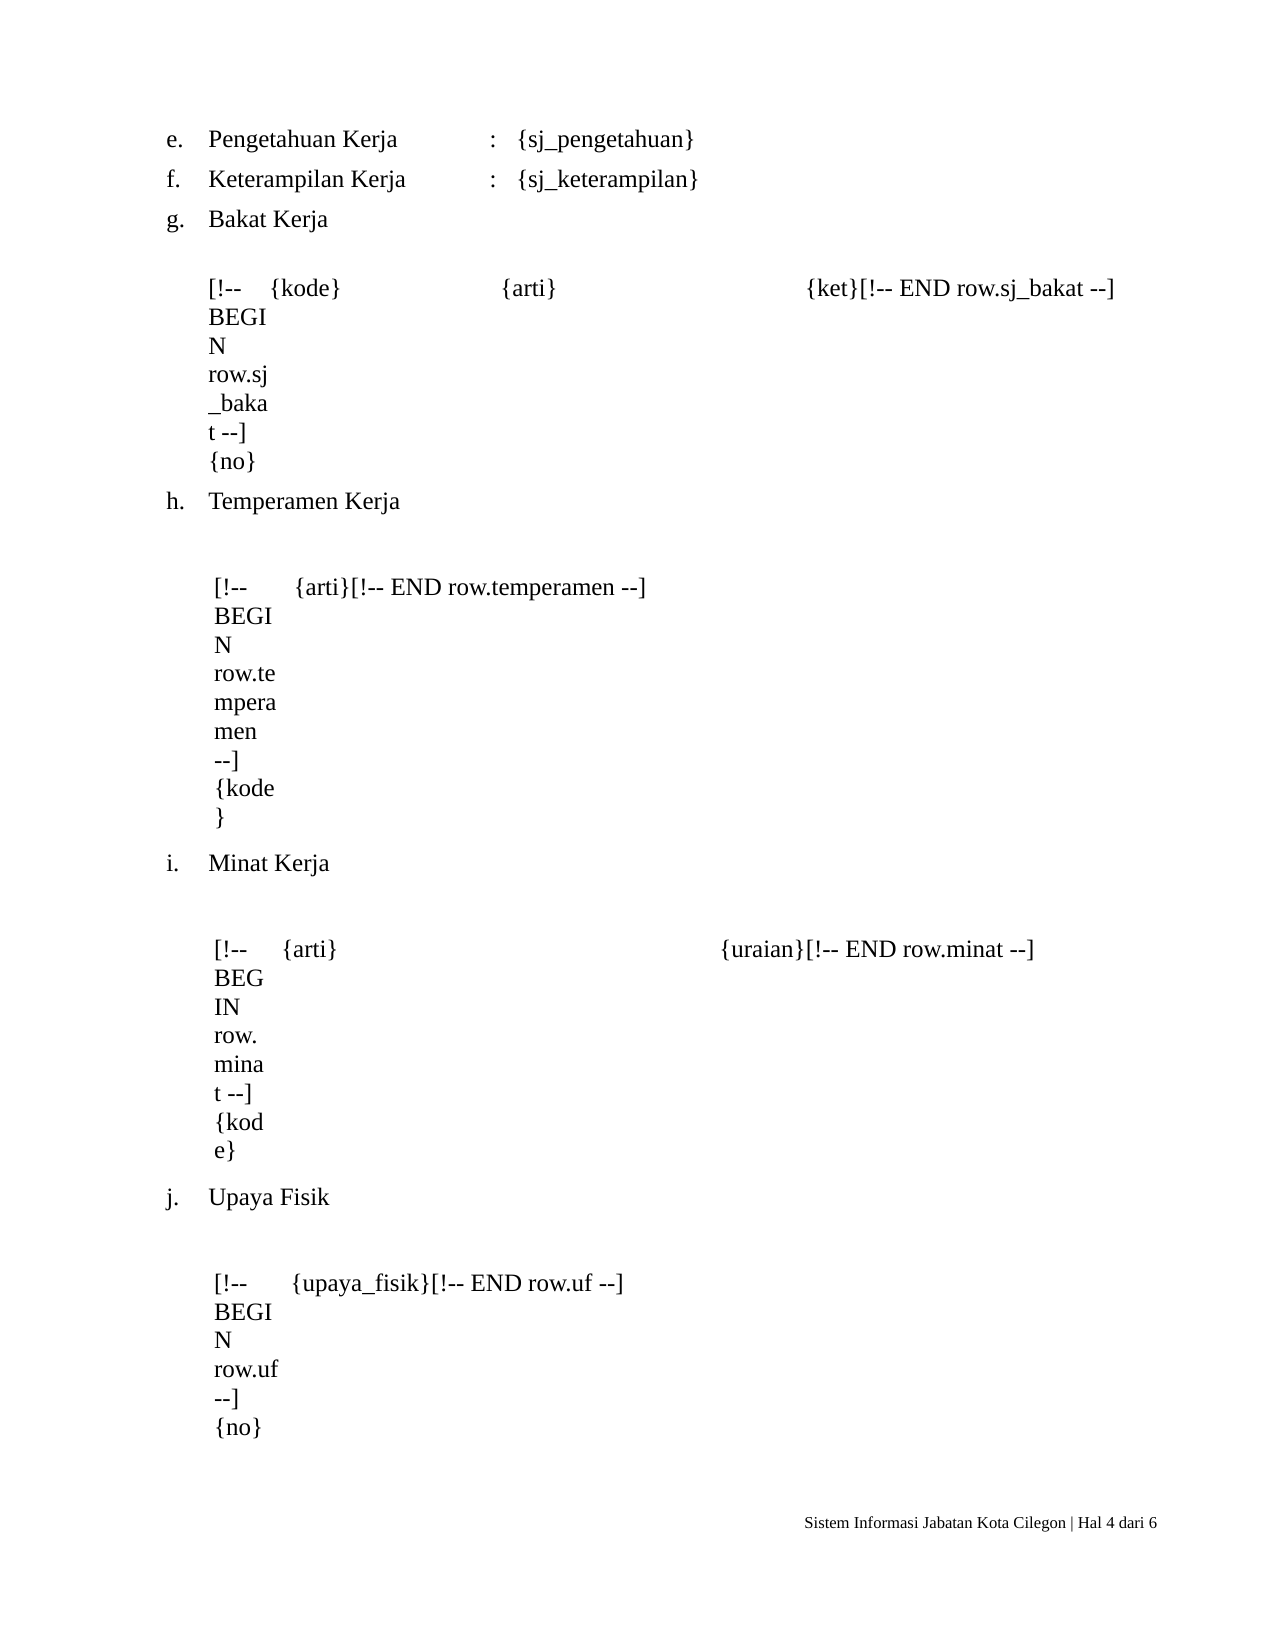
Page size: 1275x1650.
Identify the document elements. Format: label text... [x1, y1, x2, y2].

table_header [500, 245, 805, 273]
table_cell h. [160, 480, 202, 521]
table_cell : [484, 158, 510, 198]
table_header [269, 245, 500, 273]
table_cell [118, 118, 160, 1452]
table_cell : [484, 118, 510, 158]
table_cell [160, 239, 202, 480]
table_cell {kode} [269, 273, 500, 474]
table_cell e. [160, 118, 202, 158]
table_cell [203, 239, 1157, 480]
table_cell {sj_keterampilan} [510, 158, 1157, 198]
table_cell [203, 1216, 1157, 1452]
table_cell Bakat Kerja [203, 199, 484, 239]
table_cell [!-- BEGIN row.sj_bakat --]{no} [208, 273, 269, 474]
table_cell [!-- BEGIN row.temperamen --]{kode} [208, 566, 288, 837]
table_cell j. [160, 1176, 202, 1216]
table_cell Temperamen Kerja [203, 480, 1157, 521]
table_header [805, 245, 1151, 273]
table_cell [!-- BEGIN row.uf --]{no} [208, 1262, 284, 1446]
table_cell Upaya Fisik [203, 1176, 1157, 1216]
table_header [288, 526, 1151, 566]
table_header [208, 889, 275, 929]
table_header [713, 889, 1151, 929]
table_cell [160, 883, 202, 1176]
table_cell Keterampilan Kerja [203, 158, 484, 198]
table_cell [510, 199, 1157, 239]
table_cell {arti}[!-- END row.temperamen --] [288, 566, 1151, 837]
table_cell [203, 883, 1157, 1176]
table_cell {arti} [275, 929, 713, 1170]
table_cell [160, 521, 202, 842]
table_cell g. [160, 199, 202, 239]
table_cell {arti} [500, 273, 805, 474]
table_cell [!-- BEGIN row.minat --]{kode} [208, 929, 275, 1170]
table_cell [203, 521, 1157, 842]
table_cell {sj_pengetahuan} [510, 118, 1157, 158]
table_header [285, 1222, 1151, 1262]
table_cell f. [160, 158, 202, 198]
table_cell [160, 1216, 202, 1452]
table_cell Pengetahuan Kerja [203, 118, 484, 158]
table_cell i. [160, 843, 202, 883]
table_header [208, 526, 288, 566]
table_cell Minat Kerja [203, 843, 1157, 883]
table_cell {ket}[!-- END row.sj_bakat --] [805, 273, 1151, 474]
table_header [208, 245, 269, 273]
table_cell [484, 199, 510, 239]
table_cell {upaya_fisik}[!-- END row.uf --] [285, 1262, 1151, 1446]
table_cell {uraian}[!-- END row.minat --] [713, 929, 1151, 1170]
table_header [208, 1222, 284, 1262]
table_header [275, 889, 713, 929]
